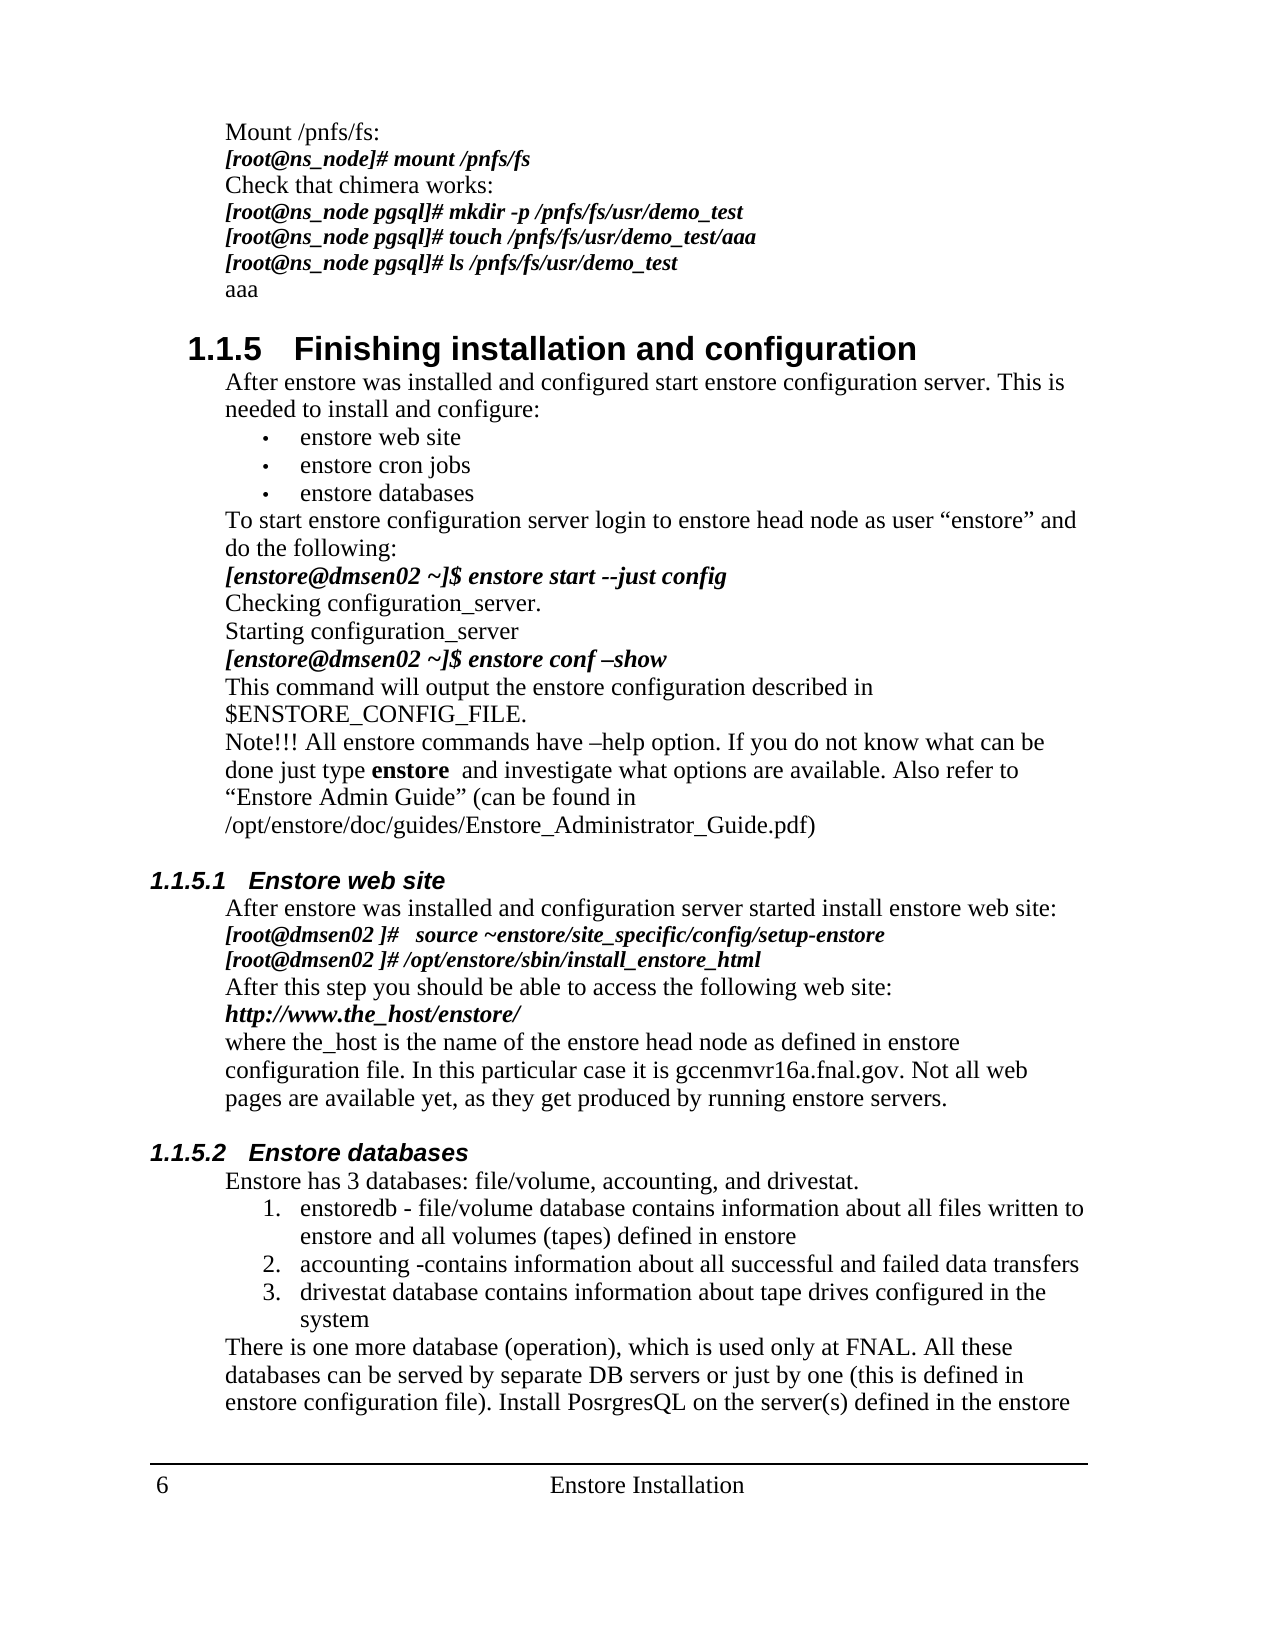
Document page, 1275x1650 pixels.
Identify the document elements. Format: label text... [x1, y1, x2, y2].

text [root@dmsen02 ]# /opt/enstore/sbin/install_enstore_html [225, 947, 1087, 973]
list enstore web site [262, 423, 1087, 451]
text Note!!! All enstore commands have –help option. If you do not know what can be done just type enstore and investigate what options are available. Also refer to “Enstore Admin Guide” (can be found in /opt/enstore/doc/guides/Enstore_Administrator_Guide.pdf) [225, 728, 1087, 839]
subtitle Enstore databases [150, 1139, 1087, 1167]
text Enstore has 3 databases: file/volume, accounting, and drivestat. [225, 1167, 1087, 1194]
text Checking configuration_server. [225, 589, 1087, 617]
text where the_host is the name of the enstore head node as defined in enstore configuration file. In this particular case it is gccenmvr16a.fnal.gov. Not all web pages are available yet, as they get produced by running enstore servers. [225, 1028, 1087, 1111]
list [enstore@dmsen02 ~]$ enstore start --just config [225, 562, 1087, 589]
text [root@ns_node pgsql]# ls /pnfs/fs/usr/demo_test [225, 250, 1087, 275]
text After this step you should be able to access the following web site: [225, 973, 1087, 1001]
text After enstore was installed and configuration server started install enstore web site: [225, 894, 1087, 922]
text Starting configuration_server [225, 617, 1087, 645]
text [enstore@dmsen02 ~]$ enstore conf –show [225, 645, 1087, 673]
list enstoredb - file/volume database contains information about all files written to enstore and all volumes (tapes) defined in enstore [262, 1194, 1087, 1250]
list enstore cron jobs [262, 451, 1087, 479]
subtitle Enstore web site [150, 867, 1087, 894]
text Mount /pnfs/fs: [225, 118, 1087, 146]
text [root@ns_node pgsql]# touch /pnfs/fs/usr/demo_test/aaa [225, 224, 1087, 250]
text Check that chimera works: [225, 171, 1087, 199]
list To start enstore configuration server login to enstore head node as user “enstore” and do the following: [225, 506, 1087, 562]
text http://www.the_host/enstore/ [225, 1001, 1087, 1028]
text This command will output the enstore configuration described in $ENSTORE_CONFIG_FILE. [225, 673, 1087, 728]
text After enstore was installed and configured start enstore configuration server. This is needed to install and configure: [225, 368, 1087, 423]
text [root@ns_node]# mount /pnfs/fs [225, 146, 1087, 171]
text aaa [225, 275, 1087, 303]
text [root@ns_node pgsql]# mkdir -p /pnfs/fs/usr/demo_test [225, 199, 1087, 224]
list drivestat database contains information about tape drives configured in the system [262, 1278, 1087, 1333]
list accounting -contains information about all successful and failed data transfers [262, 1250, 1087, 1278]
text [root@dmsen02 ]# source ~enstore/site_specific/config/setup-enstore [225, 922, 1087, 947]
subtitle Finishing installation and configuration [150, 331, 1087, 368]
text There is one more database (operation), which is used only at FNAL. All these databases can be served by separate DB servers or just by one (this is defined in enstore configuration file). Install PosrgresQL on the server(s) defined in the enstore [225, 1333, 1087, 1416]
list enstore databases [262, 479, 1087, 506]
